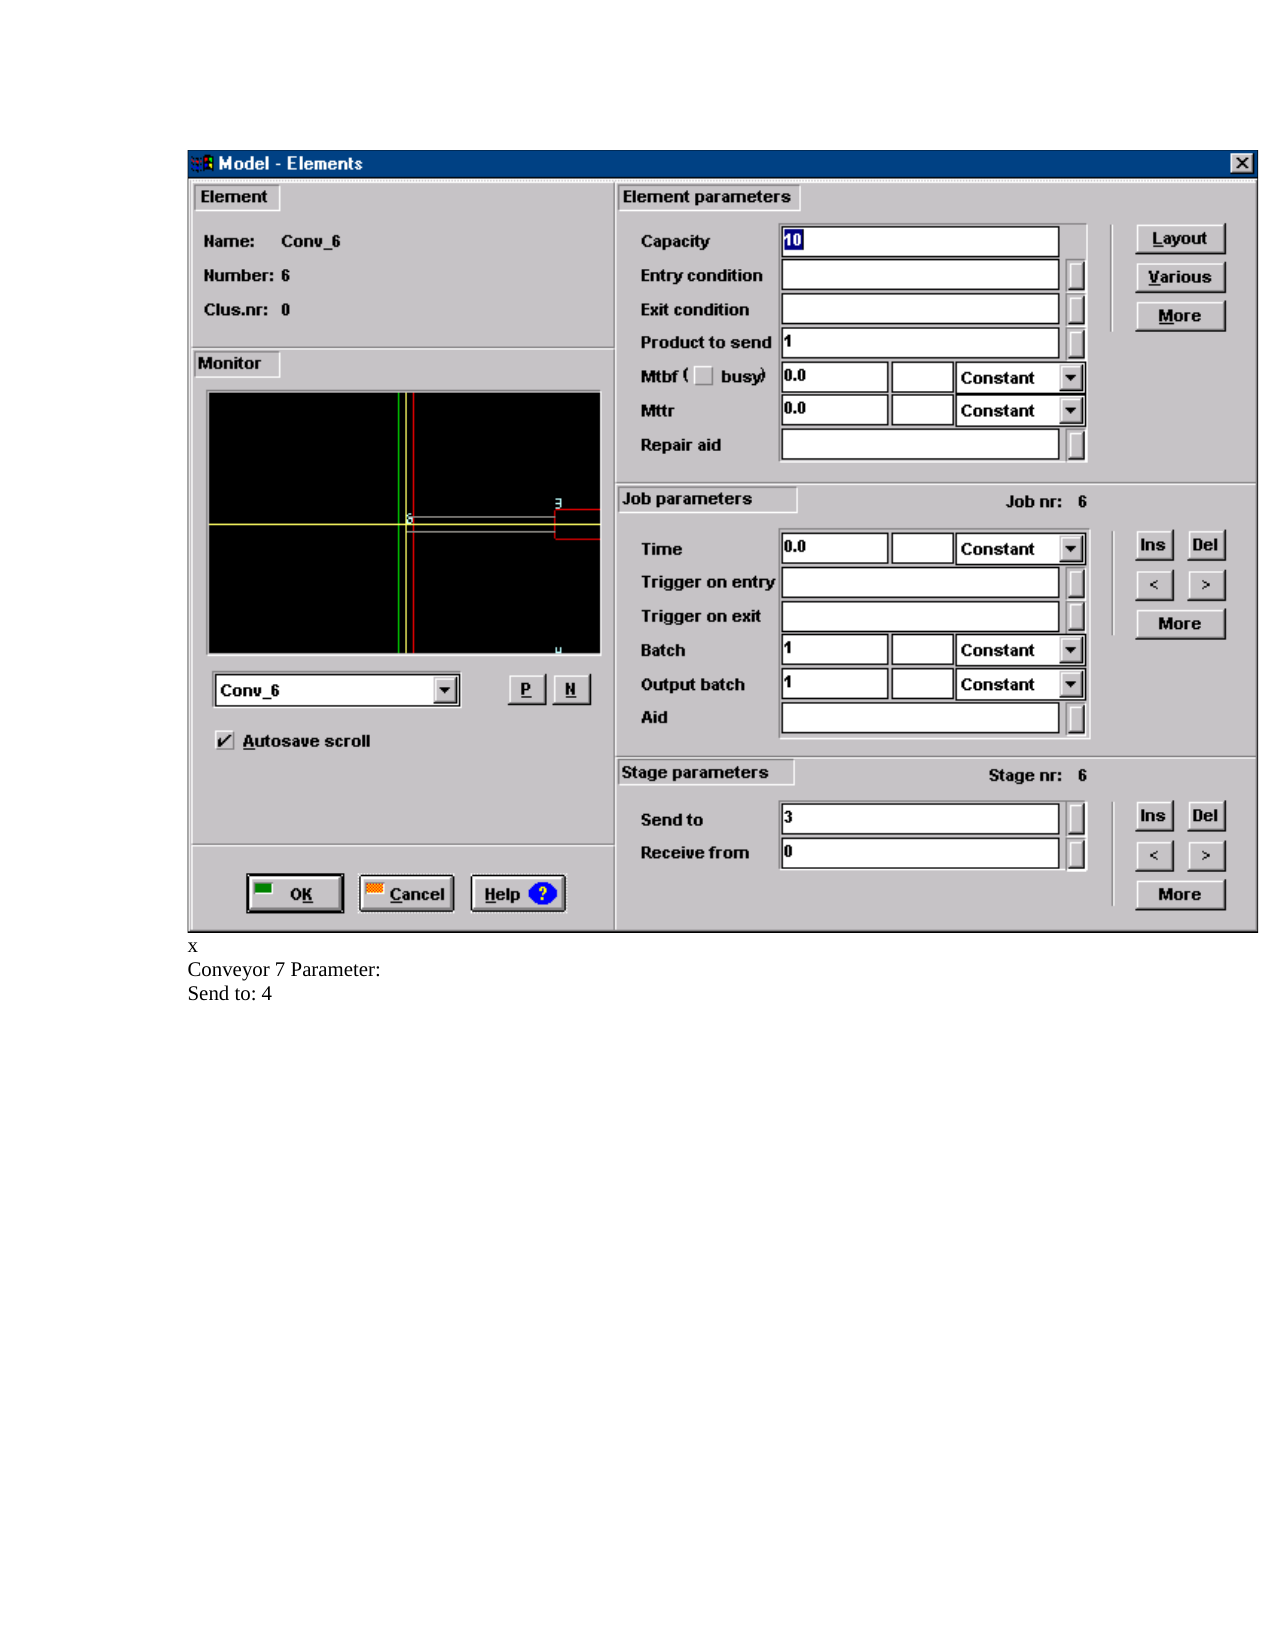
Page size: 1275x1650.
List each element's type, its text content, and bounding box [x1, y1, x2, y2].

text Send to: 4 [187, 981, 1087, 1005]
text x [187, 933, 1087, 957]
text Conveyor 7 Parameter: [187, 957, 1087, 981]
